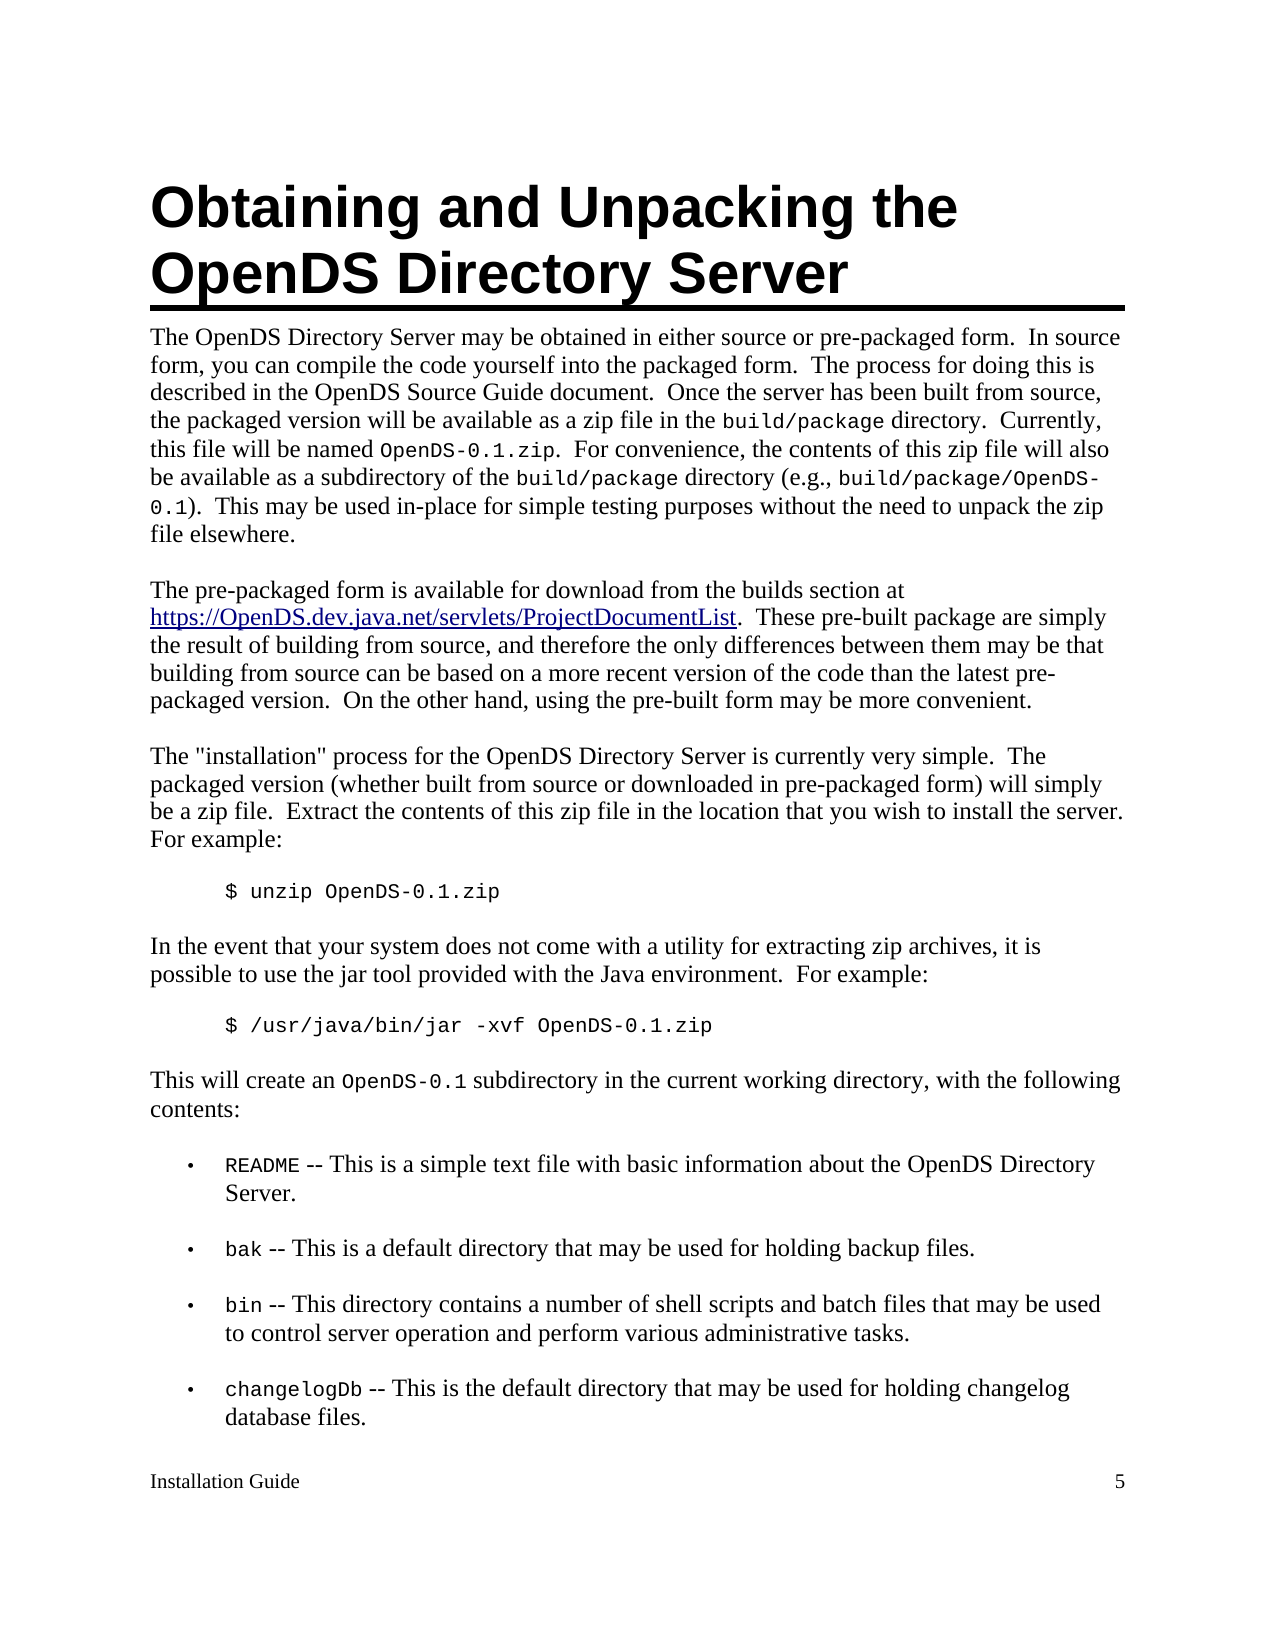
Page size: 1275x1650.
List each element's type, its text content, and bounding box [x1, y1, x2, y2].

text This will create an OpenDS-0.1 subdirectory in the current working directory, with the following contents: [150, 1066, 1125, 1123]
list bin -- This directory contains a number of shell scripts and batch files that may be used to control server operation and perform various administrative tasks. [187, 1291, 1125, 1347]
text $ /usr/java/bin/jar -xvf OpenDS-0.1.zip [225, 1015, 1125, 1039]
subtitle Obtaining and Unpacking the OpenDS Directory Server [150, 175, 1125, 305]
text The "installation" process for the OpenDS Directory Server is currently very simple. The packaged version (whether built from source or downloaded in pre-packaged form) will simply be a zip file. Extract the contents of this zip file in the location that you wish to install the server. For example: [150, 742, 1125, 853]
text In the event that your system does not come with a utility for extracting zip archives, it is possible to use the jar tool provided with the Java environment. For example: [150, 932, 1125, 987]
text The OpenDS Directory Server may be obtained in either source or pre-packaged form. In source form, you can compile the code yourself into the packaged form. The process for doing this is described in the OpenDS Source Guide document. Once the server has been built from source, the packaged version will be available as a zip file in the build/package directory. Currently, this file will be named OpenDS-0.1.zip. For convenience, the contents of this zip file will also be available as a subdirectory of the build/package directory (e.g., build/package/OpenDS-0.1). This may be used in-place for simple testing purposes without the need to unpack the zip file elsewhere. [150, 323, 1125, 548]
list bak -- This is a default directory that may be used for holding backup files. [187, 1234, 1125, 1263]
list changelogDb -- This is the default directory that may be used for holding changelog database files. [187, 1374, 1125, 1431]
text The pre-packaged form is available for download from the builds section at https://OpenDS.dev.java.net/servlets/ProjectDocumentList. These pre-built package are simply the result of building from source, and therefore the only differences between them may be that building from source can be based on a more recent version of the code than the latest pre-packaged version. On the other hand, using the pre-built form may be more convenient. [150, 576, 1125, 714]
text $ unzip OpenDS-0.1.zip [225, 881, 1125, 904]
list README -- This is a simple text file with basic information about the OpenDS Directory Server. [187, 1150, 1125, 1207]
